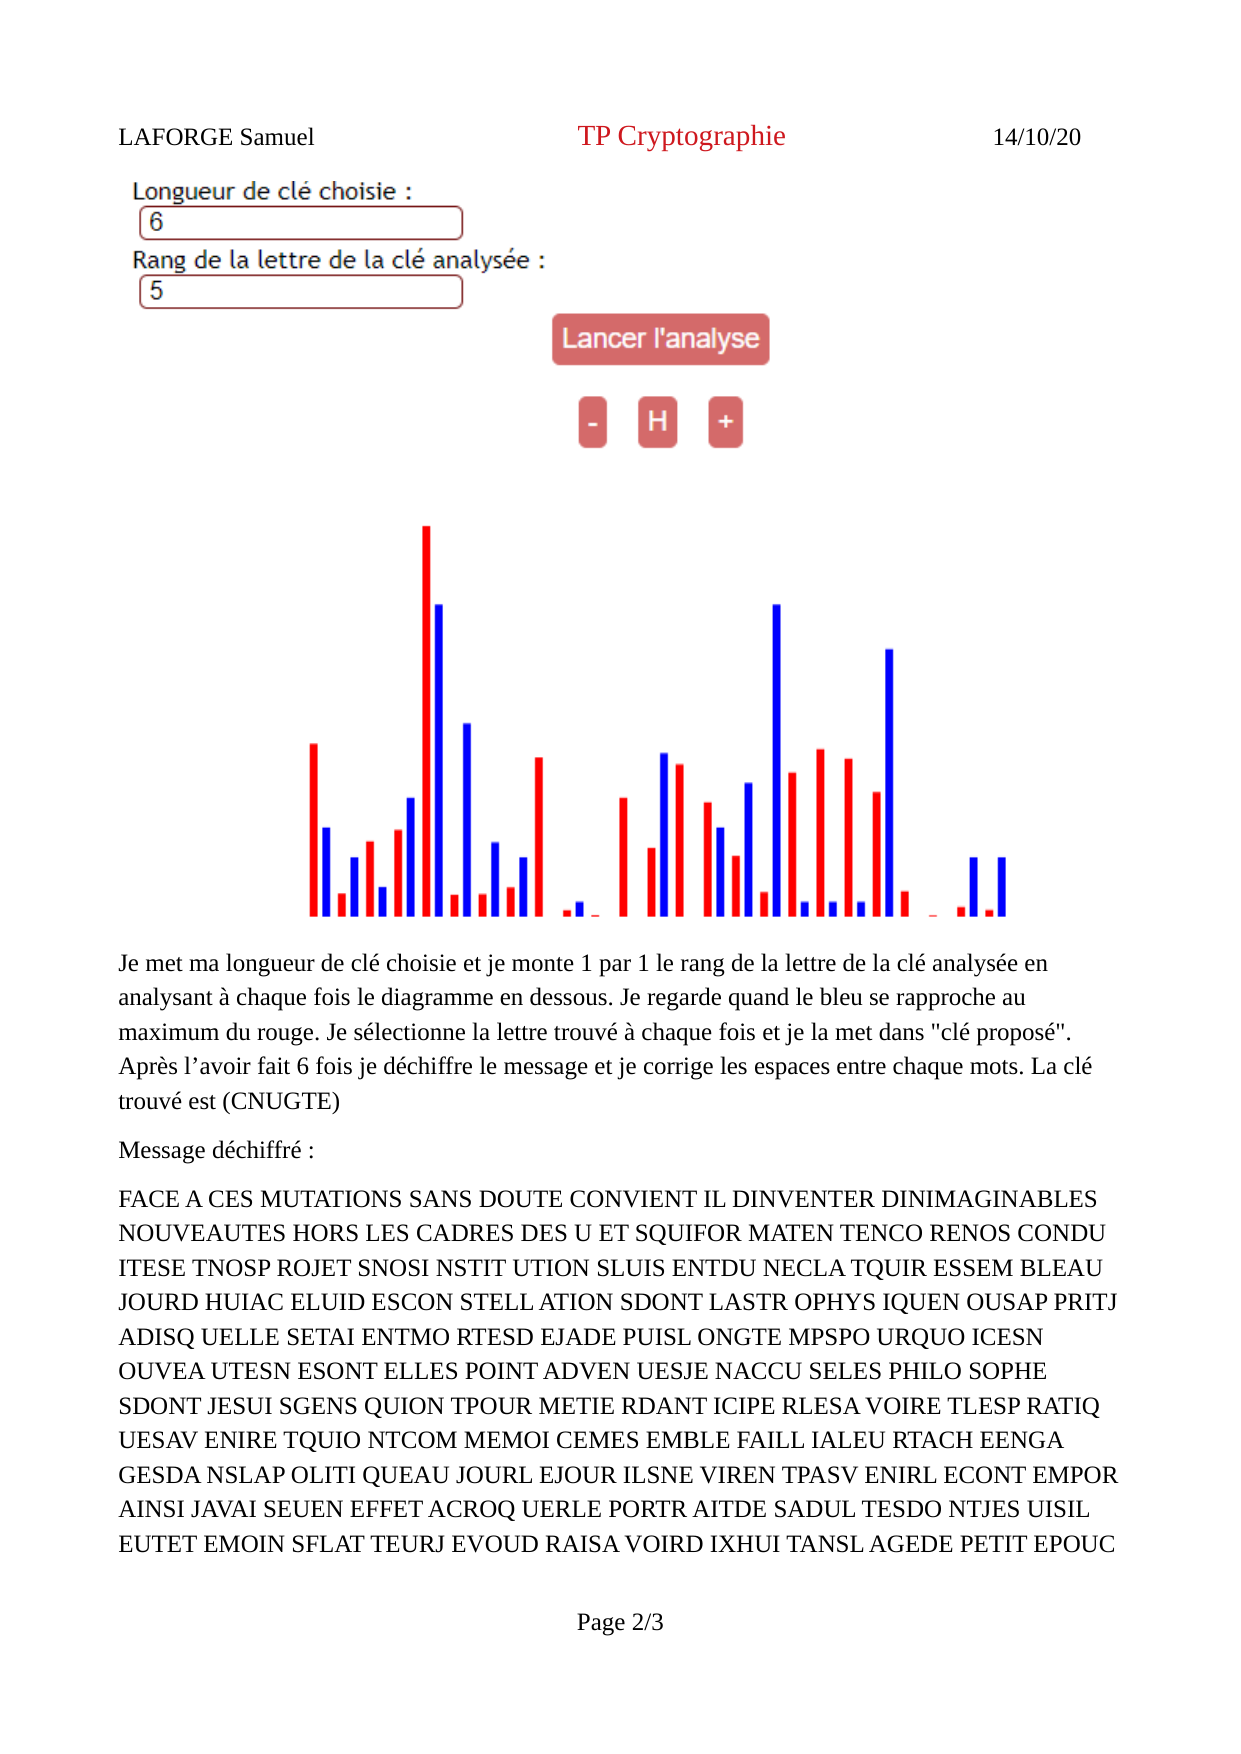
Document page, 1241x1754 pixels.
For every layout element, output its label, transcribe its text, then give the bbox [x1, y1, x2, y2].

picture [124, 181, 1117, 942]
text Je met ma longueur de clé choisie et je monte 1 par 1 le rang de la lettre de la clé analysée en analysant à chaque fois le diagramme en dessous. Je regarde quand le bleu se rapproche au maximum du rouge. Je sélectionne la lettre trouvé à chaque fois et je la met dans "clé proposé". Après l’avoir fait 6 fois je déchiffre le message et je corrige les espaces entre chaque mots. La clé trouvé est (CNUGTE) [118, 181, 1122, 1114]
text FACE A CES MUTATIONS SANS DOUTE CONVIENT IL DINVENTER DINIMAGINABLES NOUVEAUTES HORS LES CADRES DES U ET SQUIFOR MATEN TENCO RENOS CONDU ITESE TNOSP ROJET SNOSI NSTIT UTION SLUIS ENTDU NECLA TQUIR ESSEM BLEAU JOURD HUIAC ELUID ESCON STELL ATION SDONT LASTR OPHYS IQUEN OUSAP PRITJ ADISQ UELLE SETAI ENTMO RTESD EJADE PUISL ONGTE MPSPO URQUO ICESN OUVEA UTESN ESONT ELLES POINT ADVEN UESJE NACCU SELES PHILO SOPHE SDONT JESUI SGENS QUION TPOUR METIE RDANT ICIPE RLESA VOIRE TLESP RATIQ UESAV ENIRE TQUIO NTCOM MEMOI CEMES EMBLE FAILL IALEU RTACH EENGA GESDA NSLAP OLITI QUEAU JOURL EJOUR ILSNE VIREN TPASV ENIRL ECONT EMPOR AINSI JAVAI SEUEN EFFET ACROQ UERLE PORTR AITDE SADUL TESDO NTJES UISIL EUTET EMOIN SFLAT TEURJ EVOUD RAISA VOIRD IXHUI TANSL AGEDE PETIT EPOUC [118, 1184, 1122, 1557]
text Message déchiffré : [118, 1135, 1122, 1163]
